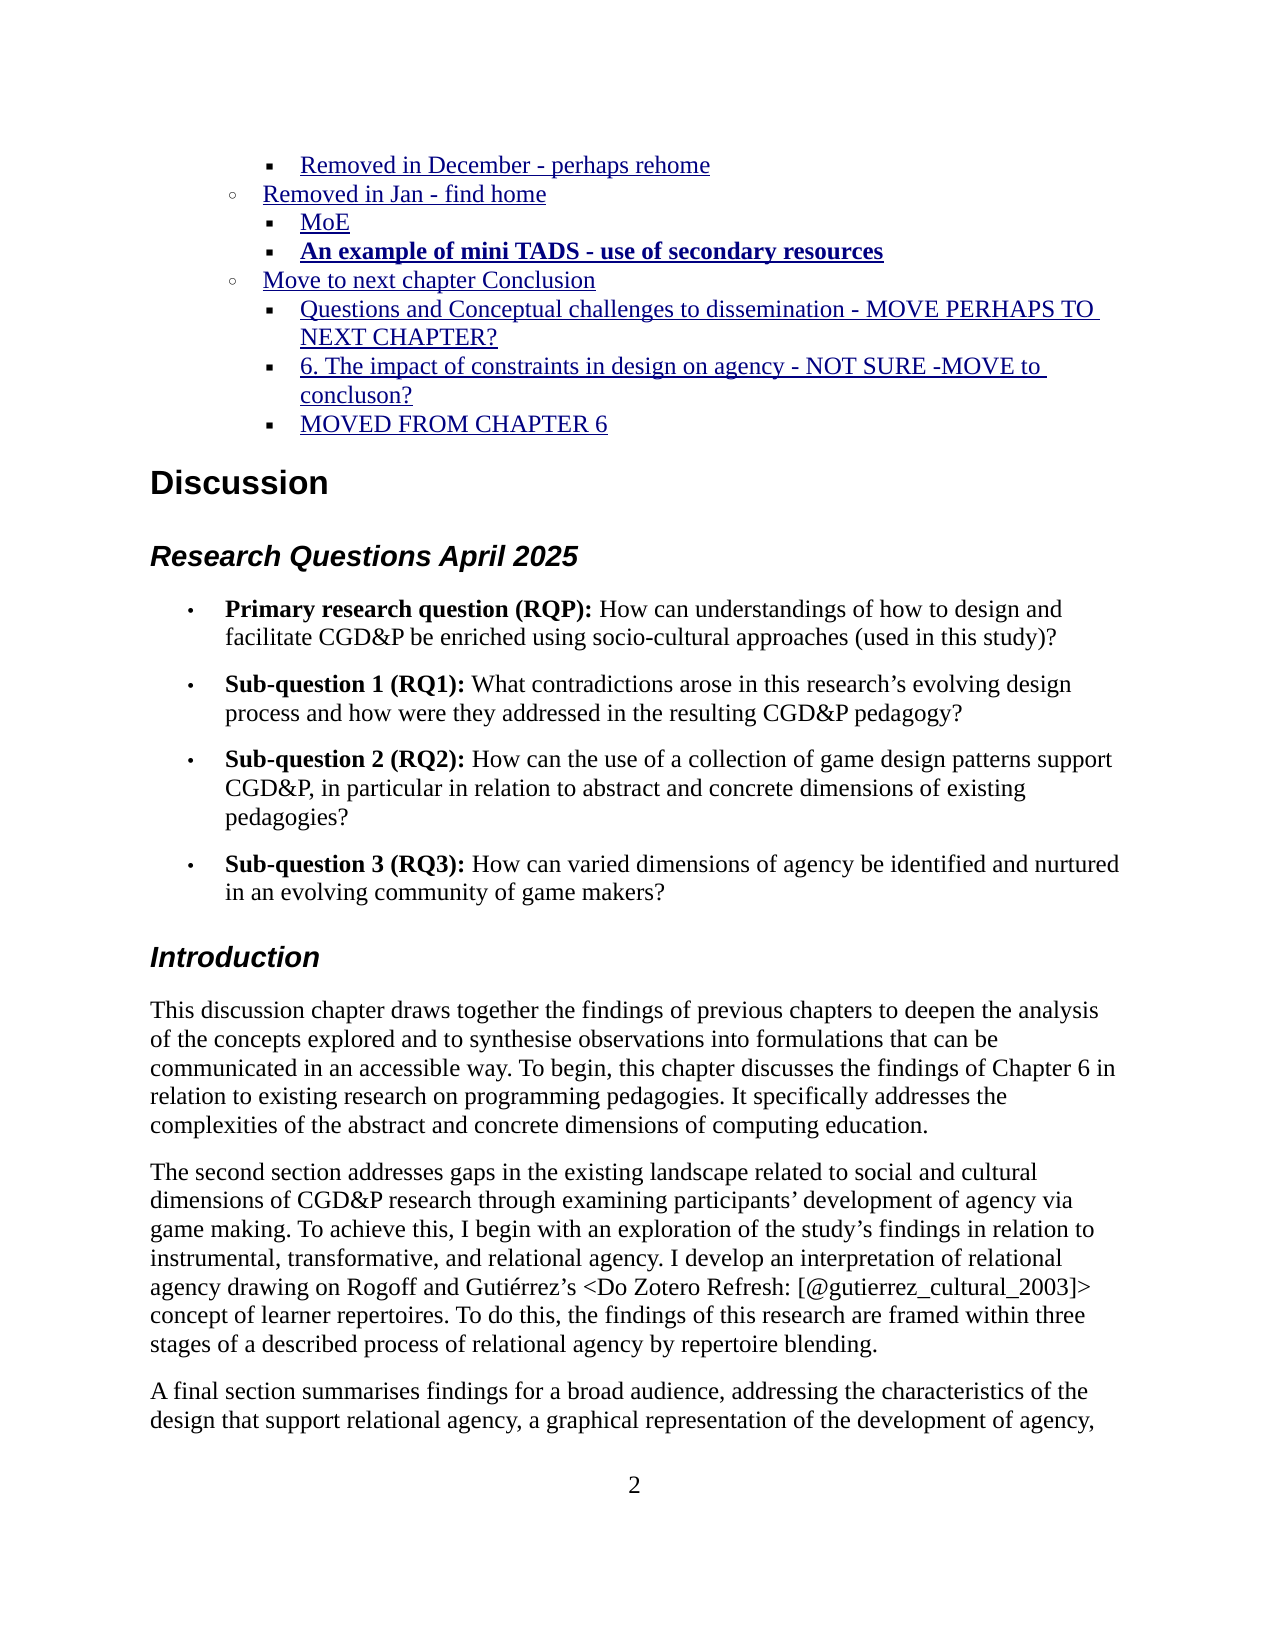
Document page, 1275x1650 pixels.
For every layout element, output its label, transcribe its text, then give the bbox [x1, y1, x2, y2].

list Move to next chapter Conclusion [225, 265, 1125, 294]
list Primary research question (RQP): How can understandings of how to design and facilitate CGD&P be enriched using socio-cultural approaches (used in this study)? [187, 594, 1125, 651]
text The second section addresses gaps in the existing landscape related to social and cultural dimensions of CGD&P research through examining participants’ development of agency via game making. To achieve this, I begin with an exploration of the study’s findings in relation to instrumental, transformative, and relational agency. I develop an interpretation of relational agency drawing on Rogoff and Gutiérrez’s <Do Zotero Refresh: [@gutierrez_cultural_2003]> concept of learner repertoires. To do this, the findings of this research are framed within three stages of a described process of relational agency by repertoire blending. [150, 1157, 1125, 1358]
text A final section summarises findings for a broad audience, addressing the characteristics of the design that support relational agency, a graphical representation of the development of agency, [150, 1376, 1125, 1433]
list Sub-question 2 (RQ2): How can the use of a collection of game design patterns support CGD&P, in particular in relation to abstract and concrete dimensions of existing pedagogies? [187, 744, 1125, 831]
list Sub-question 1 (RQ1): What contradictions arose in this research’s evolving design process and how were they addressed in the resulting CGD&P pedagogy? [187, 669, 1125, 727]
list 6. The impact of constraints in design on agency - NOT SURE -MOVE to concluson? [262, 351, 1125, 409]
subtitle Research Questions April 2025 [150, 539, 1125, 572]
subtitle Discussion [150, 462, 1125, 501]
subtitle Introduction [150, 940, 1125, 974]
list Questions and Conceptual challenges to dissemination - MOVE PERHAPS TO NEXT CHAPTER? [262, 294, 1125, 351]
list MOVED FROM CHAPTER 6 [262, 409, 1125, 437]
list Removed in Jan - find home [225, 179, 1125, 207]
list Sub-question 3 (RQ3): How can varied dimensions of agency be identified and nurtured in an evolving community of game makers? [187, 849, 1125, 906]
list An example of mini TADS - use of secondary resources [262, 236, 1125, 265]
text This discussion chapter draws together the findings of previous chapters to deepen the analysis of the concepts explored and to synthesise observations into formulations that can be communicated in an accessible way. To begin, this chapter discusses the findings of Chapter 6 in relation to existing research on programming pedagogies. It specifically addresses the complexities of the abstract and concrete dimensions of computing education. [150, 995, 1125, 1139]
list Removed in December - perhaps rehome [262, 150, 1125, 179]
list MoE [262, 207, 1125, 236]
